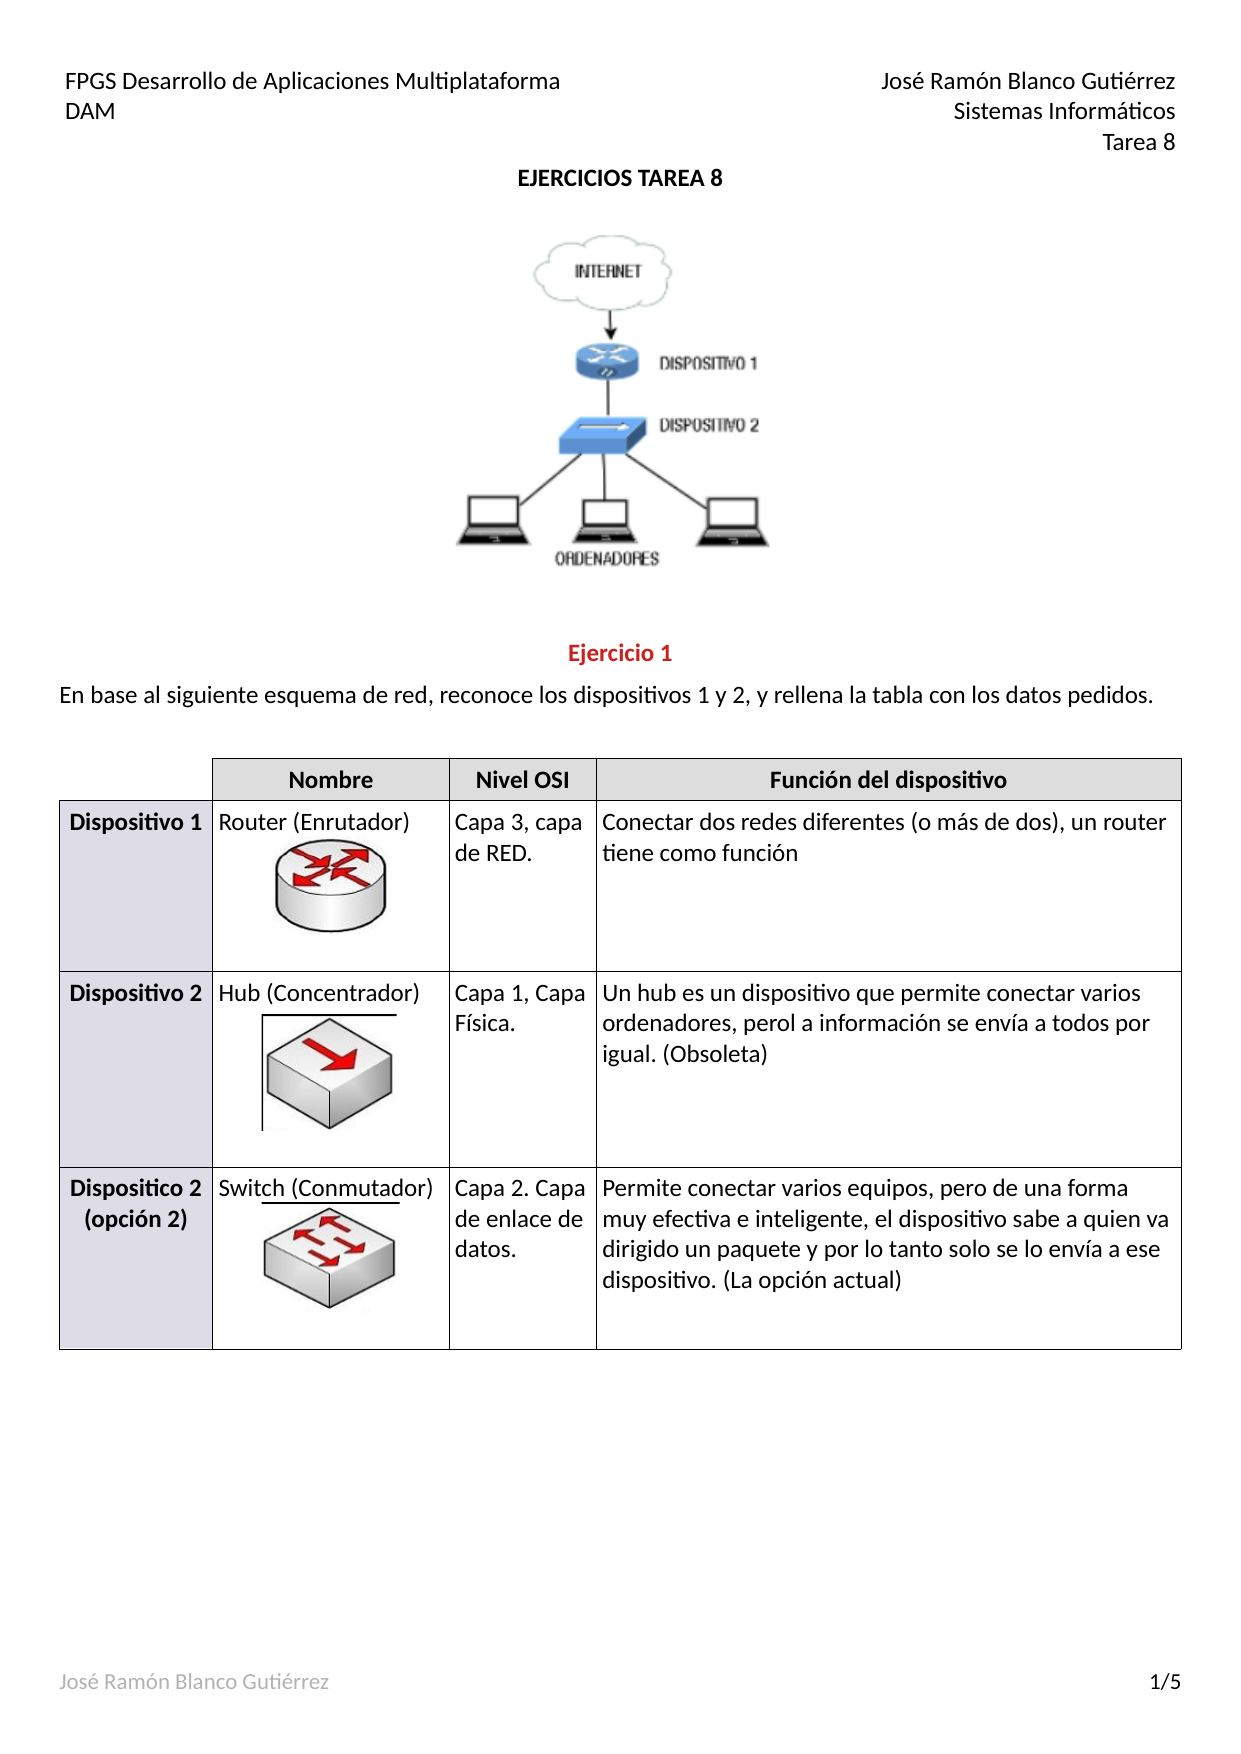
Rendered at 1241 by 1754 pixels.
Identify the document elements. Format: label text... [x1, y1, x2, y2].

table_header Nombre [213, 759, 449, 800]
picture [439, 223, 801, 570]
table_cell Dispositivo 2 [60, 972, 212, 1167]
table_cell Router (Enrutador) [213, 801, 449, 971]
table_cell Capa 3, capa de RED. [450, 801, 596, 971]
picture [261, 1014, 397, 1131]
table_cell Dispositivo 1 [60, 801, 212, 971]
table_cell Capa 1, Capa Física. [450, 972, 596, 1167]
table_header Función del dispositivo [597, 759, 1181, 800]
table_cell Switch (Conmutador) [213, 1168, 449, 1348]
table_header José Ramón Blanco Gutiérrez Sistemas Informáticos Tarea 8 [620, 59, 1181, 162]
table_cell Hub (Concentrador) [213, 972, 449, 1167]
text EJERCICIOS TAREA 8 [59, 162, 1181, 193]
table_cell Dispositico 2 (opción 2) [60, 1168, 212, 1348]
table_cell Permite conectar varios equipos, pero de una forma muy efectiva e inteligente, el dispositivo sabe a quien va dirigido un paquete y por lo tanto solo se lo envía a ese dispositivo. (La opción actual) [597, 1168, 1181, 1348]
table_cell Capa 2. Capa de enlace de datos. [450, 1168, 596, 1348]
table_header FPGS Desarrollo de Aplicaciones Multiplataforma DAM [59, 59, 620, 162]
picture [270, 836, 391, 935]
table_header [59, 758, 212, 800]
table_cell Conectar dos redes diferentes (o más de dos), un router tiene como función [597, 801, 1181, 971]
table_cell Un hub es un dispositivo que permite conectar varios ordenadores, perol a información se envía a todos por igual. (Obsoleta) [597, 972, 1181, 1167]
table_header Nivel OSI [450, 759, 596, 800]
text En base al siguiente esquema de red, reconoce los dispositivos 1 y 2, y rellena la tabla con los datos pedidos. [59, 679, 1181, 710]
picture [261, 1202, 400, 1313]
text Ejercicio 1 [59, 637, 1181, 667]
